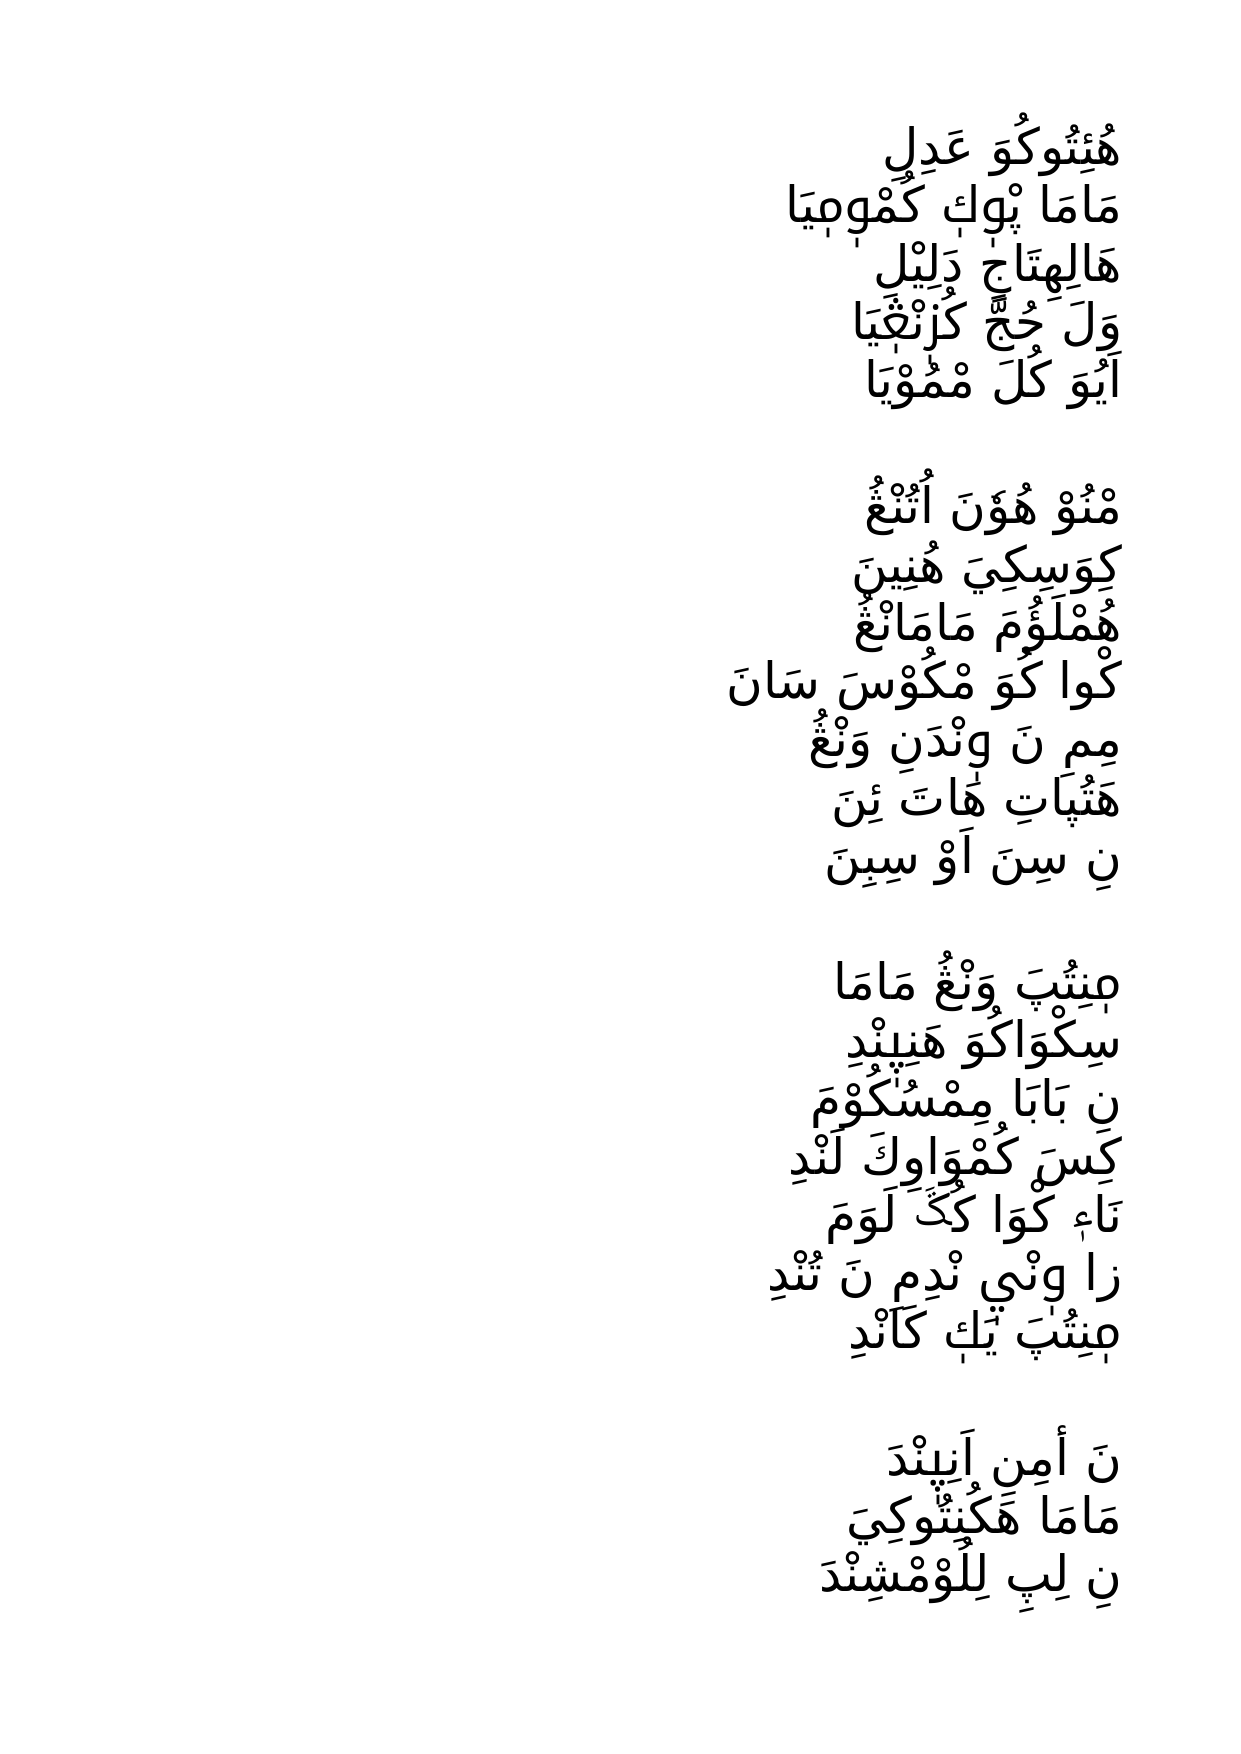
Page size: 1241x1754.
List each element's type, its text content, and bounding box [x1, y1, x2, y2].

text مْنُوْ هُوٗنَ اُتُنْڠُ [118, 477, 1122, 536]
text زا وٖنْيٖ نْدِمِ نَ تُنْدِ [118, 1244, 1122, 1302]
text نَ أمِنِ اَنِپٖنْدَ [118, 1429, 1122, 1487]
text مِمِ نَ وٖنْدَنِ وَنْڠُ [118, 710, 1122, 768]
text كِسَ كُمْوَاوِكَ لَنْدِ [118, 1128, 1122, 1186]
text مَامَا پْوٖكٖ كُمْوٖمٖيَا [118, 176, 1122, 234]
text مَامَا هَكُنِتُوكِيَ [118, 1487, 1122, 1545]
text هَالِهِتَاجِ دَلِيْلِ [118, 234, 1122, 293]
text نَاءٖ كْوَا كُػَ لَوَمَ [118, 1186, 1122, 1244]
text نِ بَابَا مِمْسُكُوْمَ [118, 1069, 1122, 1128]
text كِوَسِكِيَ هُنِينَ [118, 536, 1122, 594]
text كْوا كُوَ مْكُوْسَ سَانَ [118, 652, 1122, 710]
text مٖنِتُپَ يَكٖ كَانْدِ [118, 1302, 1122, 1361]
text هُمْلَؤُمَ مَامَانْڠُ [118, 594, 1122, 652]
text نِ لِپِ لِلُوْمْشِنْدَ [118, 1545, 1122, 1603]
text اَيُوَ كُلَ مْمُوْيَا [118, 351, 1122, 409]
text وَلَ حُجَّ كُزٖنْڠٖيَا [118, 293, 1122, 351]
text سِكْوَاكُوَ هَنِپٖنْدِ [118, 1011, 1122, 1069]
text مٖنِتُپَ وَنْڠُ مَامَا [118, 953, 1122, 1011]
text هَتُپاتِ هَاتَ ئِنَ [118, 768, 1122, 827]
text هُئِتُوكُوَ عَدِلِ [118, 118, 1122, 176]
text نِ سِنَ اَوْ سِبِنَ [118, 827, 1122, 885]
